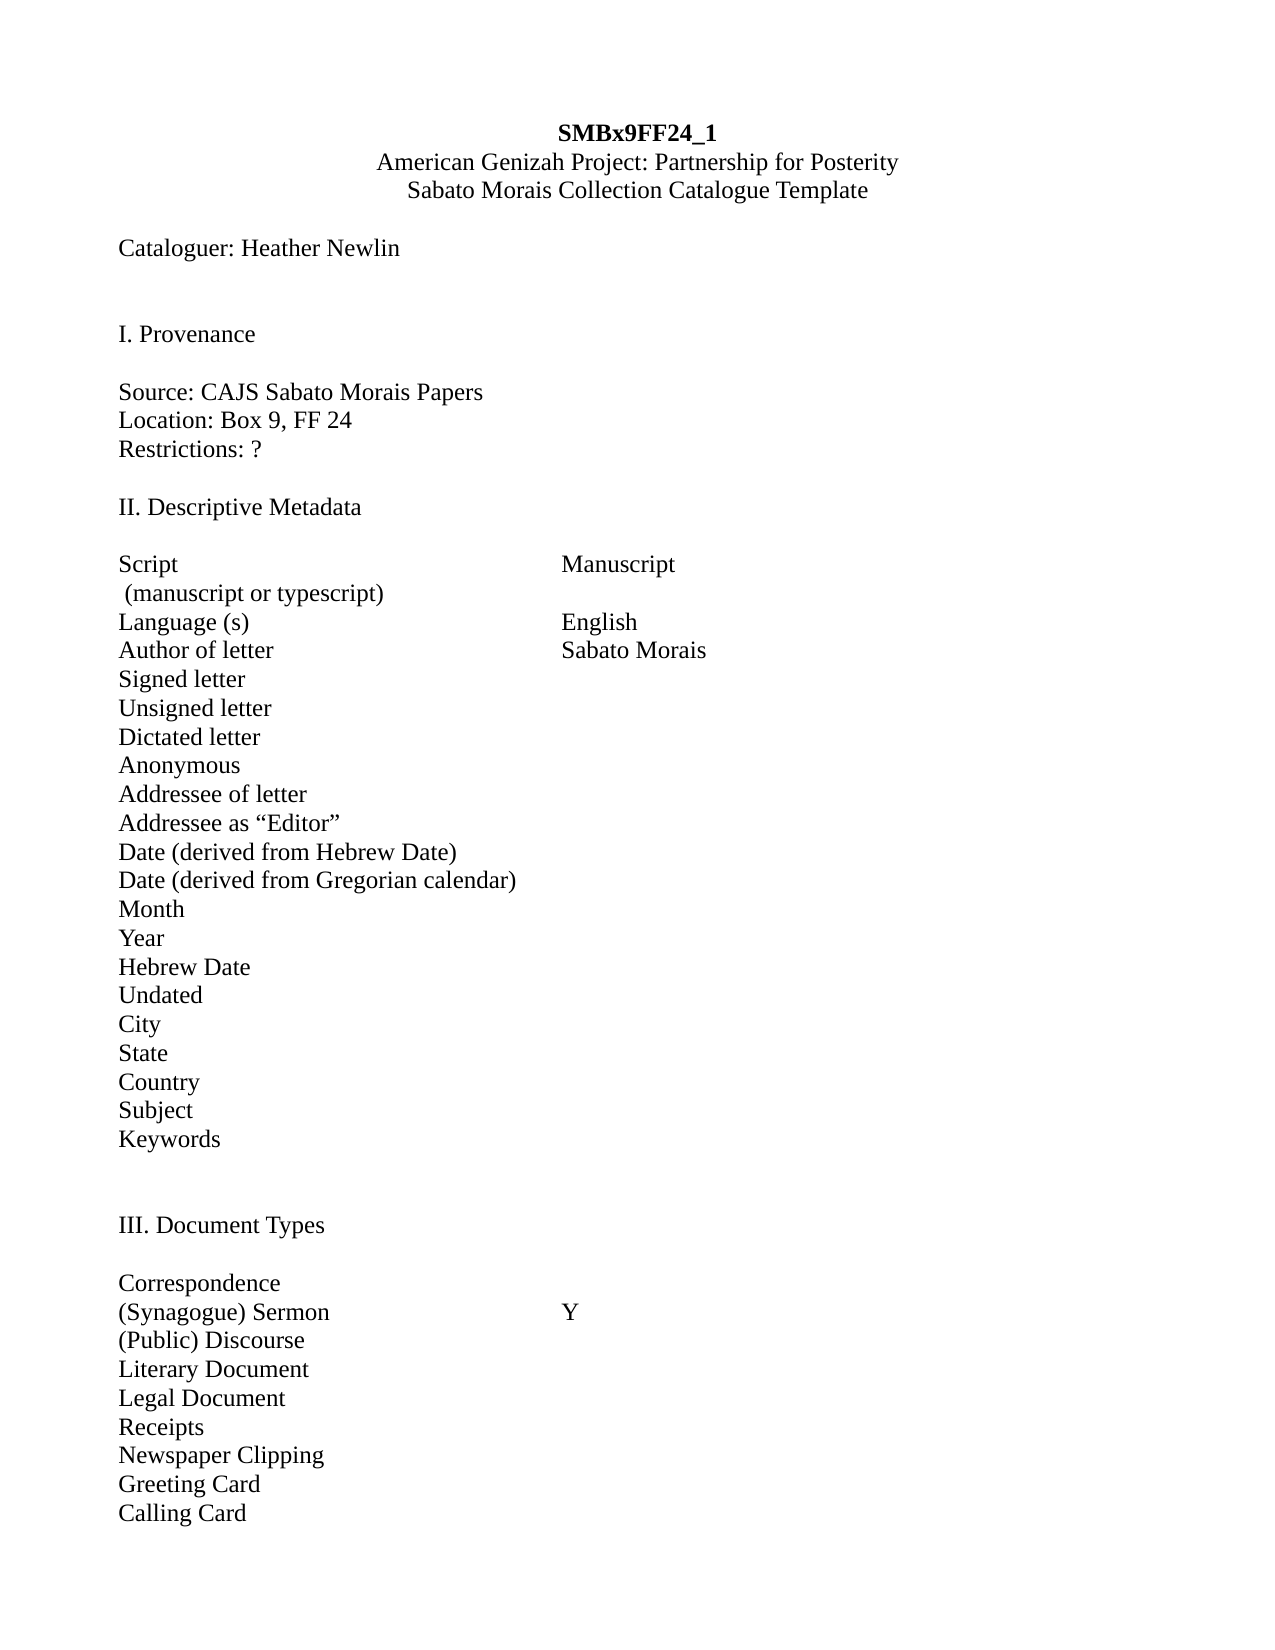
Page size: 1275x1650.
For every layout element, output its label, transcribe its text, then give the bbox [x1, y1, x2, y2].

text III. Document Types [118, 1211, 1157, 1239]
text Anonymous [118, 751, 1157, 779]
text Source: CAJS Sabato Morais Papers [118, 377, 1157, 406]
text Receipts [118, 1412, 1157, 1441]
text Correspondence [118, 1268, 1157, 1297]
text Addressee of letter [118, 779, 1157, 808]
text Calling Card [118, 1498, 1157, 1527]
text SMBx9FF24_1 [118, 118, 1157, 147]
text Script Manuscript [118, 549, 1157, 578]
text Undated [118, 981, 1157, 1009]
text State [118, 1038, 1157, 1067]
text City [118, 1009, 1157, 1038]
text Subject [118, 1096, 1157, 1124]
text II. Descriptive Metadata [118, 492, 1157, 521]
text I. Provenance [118, 319, 1157, 348]
text Author of letter Sabato Morais [118, 636, 1157, 664]
text Unsigned letter [118, 693, 1157, 722]
text Legal Document [118, 1383, 1157, 1412]
text Sabato Morais Collection Catalogue Template [118, 176, 1157, 204]
text Literary Document [118, 1354, 1157, 1383]
text Date (derived from Gregorian calendar) [118, 866, 1157, 894]
text Dictated letter [118, 722, 1157, 751]
text Hebrew Date [118, 952, 1157, 981]
text Date (derived from Hebrew Date) [118, 837, 1157, 866]
text Year [118, 923, 1157, 952]
text Language (s) English [118, 607, 1157, 636]
text Restrictions: ? [118, 434, 1157, 463]
text Signed letter [118, 664, 1157, 693]
text American Genizah Project: Partnership for Posterity [118, 147, 1157, 176]
text Location: Box 9, FF 24 [118, 406, 1157, 434]
text Keywords [118, 1124, 1157, 1153]
text Country [118, 1067, 1157, 1096]
text (Synagogue) Sermon Y [118, 1297, 1157, 1326]
text (Public) Discourse [118, 1326, 1157, 1354]
text Newspaper Clipping [118, 1441, 1157, 1469]
text Month [118, 894, 1157, 923]
text Greeting Card [118, 1469, 1157, 1498]
text Addressee as “Editor” [118, 808, 1157, 837]
text Cataloguer: Heather Newlin [118, 233, 1157, 262]
text (manuscript or typescript) [118, 578, 1157, 607]
